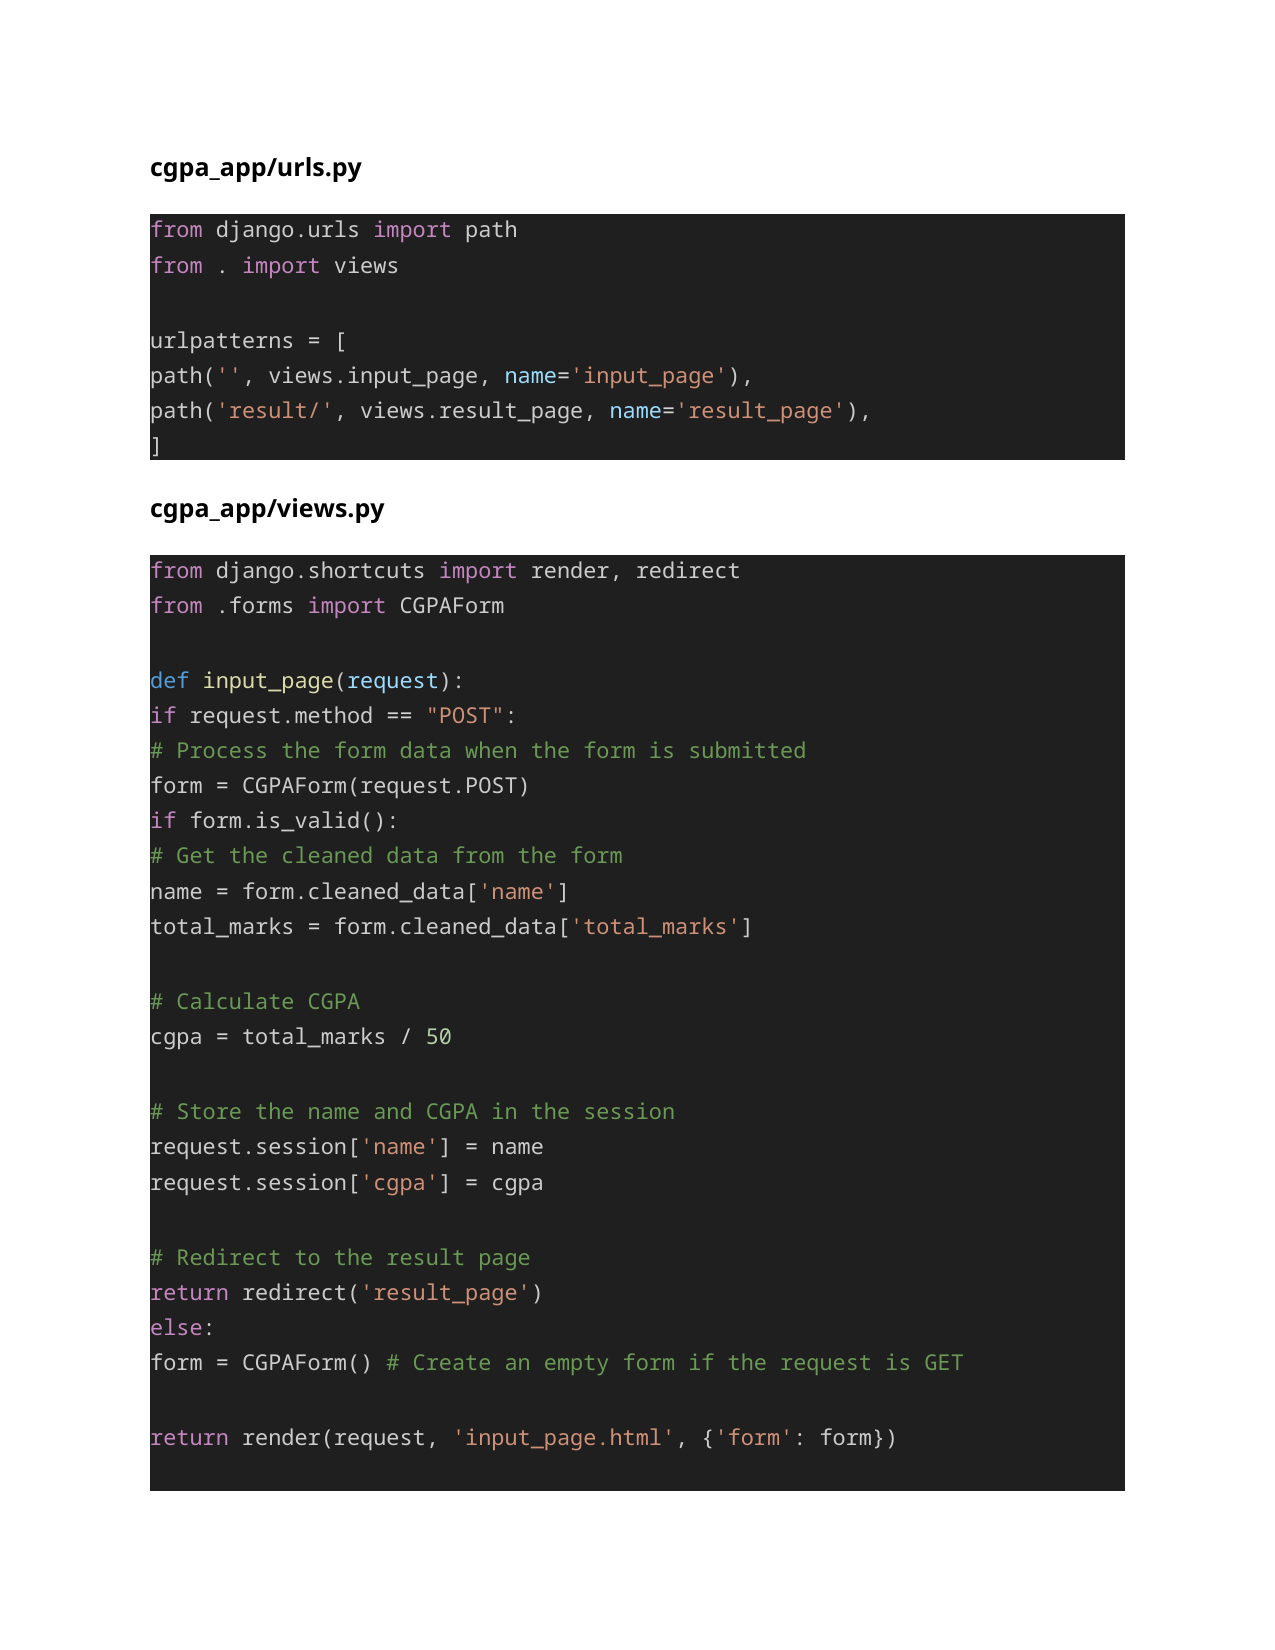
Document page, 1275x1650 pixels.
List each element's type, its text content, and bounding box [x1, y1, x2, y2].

text if form.is_valid(): [150, 805, 1125, 835]
text form = CGPAForm() # Create an empty form if the request is GET [150, 1347, 1125, 1377]
text from django.urls import path [150, 214, 1125, 244]
text ] [150, 430, 1125, 460]
text form = CGPAForm(request.POST) [150, 770, 1125, 800]
text urlpatterns = [ [150, 325, 1125, 354]
text path('result/', views.result_page, name='result_page'), [150, 395, 1125, 425]
text if request.method == "POST": [150, 700, 1125, 730]
text request.session['name'] = name [150, 1131, 1125, 1161]
text cgpa_app/urls.py [150, 150, 1125, 184]
text # Get the cleaned data from the form [150, 841, 1125, 870]
text from . import views [150, 249, 1125, 279]
text else: [150, 1312, 1125, 1342]
text def input_page(request): [150, 665, 1125, 695]
text cgpa = total_marks / 50 [150, 1021, 1125, 1051]
text cgpa_app/views.py [150, 490, 1125, 524]
text path('', views.input_page, name='input_page'), [150, 360, 1125, 390]
text from django.shortcuts import render, redirect [150, 555, 1125, 584]
text return redirect('result_page') [150, 1277, 1125, 1307]
text name = form.cleaned_data['name'] [150, 876, 1125, 905]
text # Store the name and CGPA in the session [150, 1096, 1125, 1126]
text from .forms import CGPAForm [150, 590, 1125, 619]
text total_marks = form.cleaned_data['total_marks'] [150, 911, 1125, 941]
text return render(request, 'input_page.html', {'form': form}) [150, 1422, 1125, 1452]
text # Redirect to the result page [150, 1242, 1125, 1271]
text # Calculate CGPA [150, 986, 1125, 1016]
text # Process the form data when the form is submitted [150, 735, 1125, 765]
text request.session['cgpa'] = cgpa [150, 1166, 1125, 1196]
